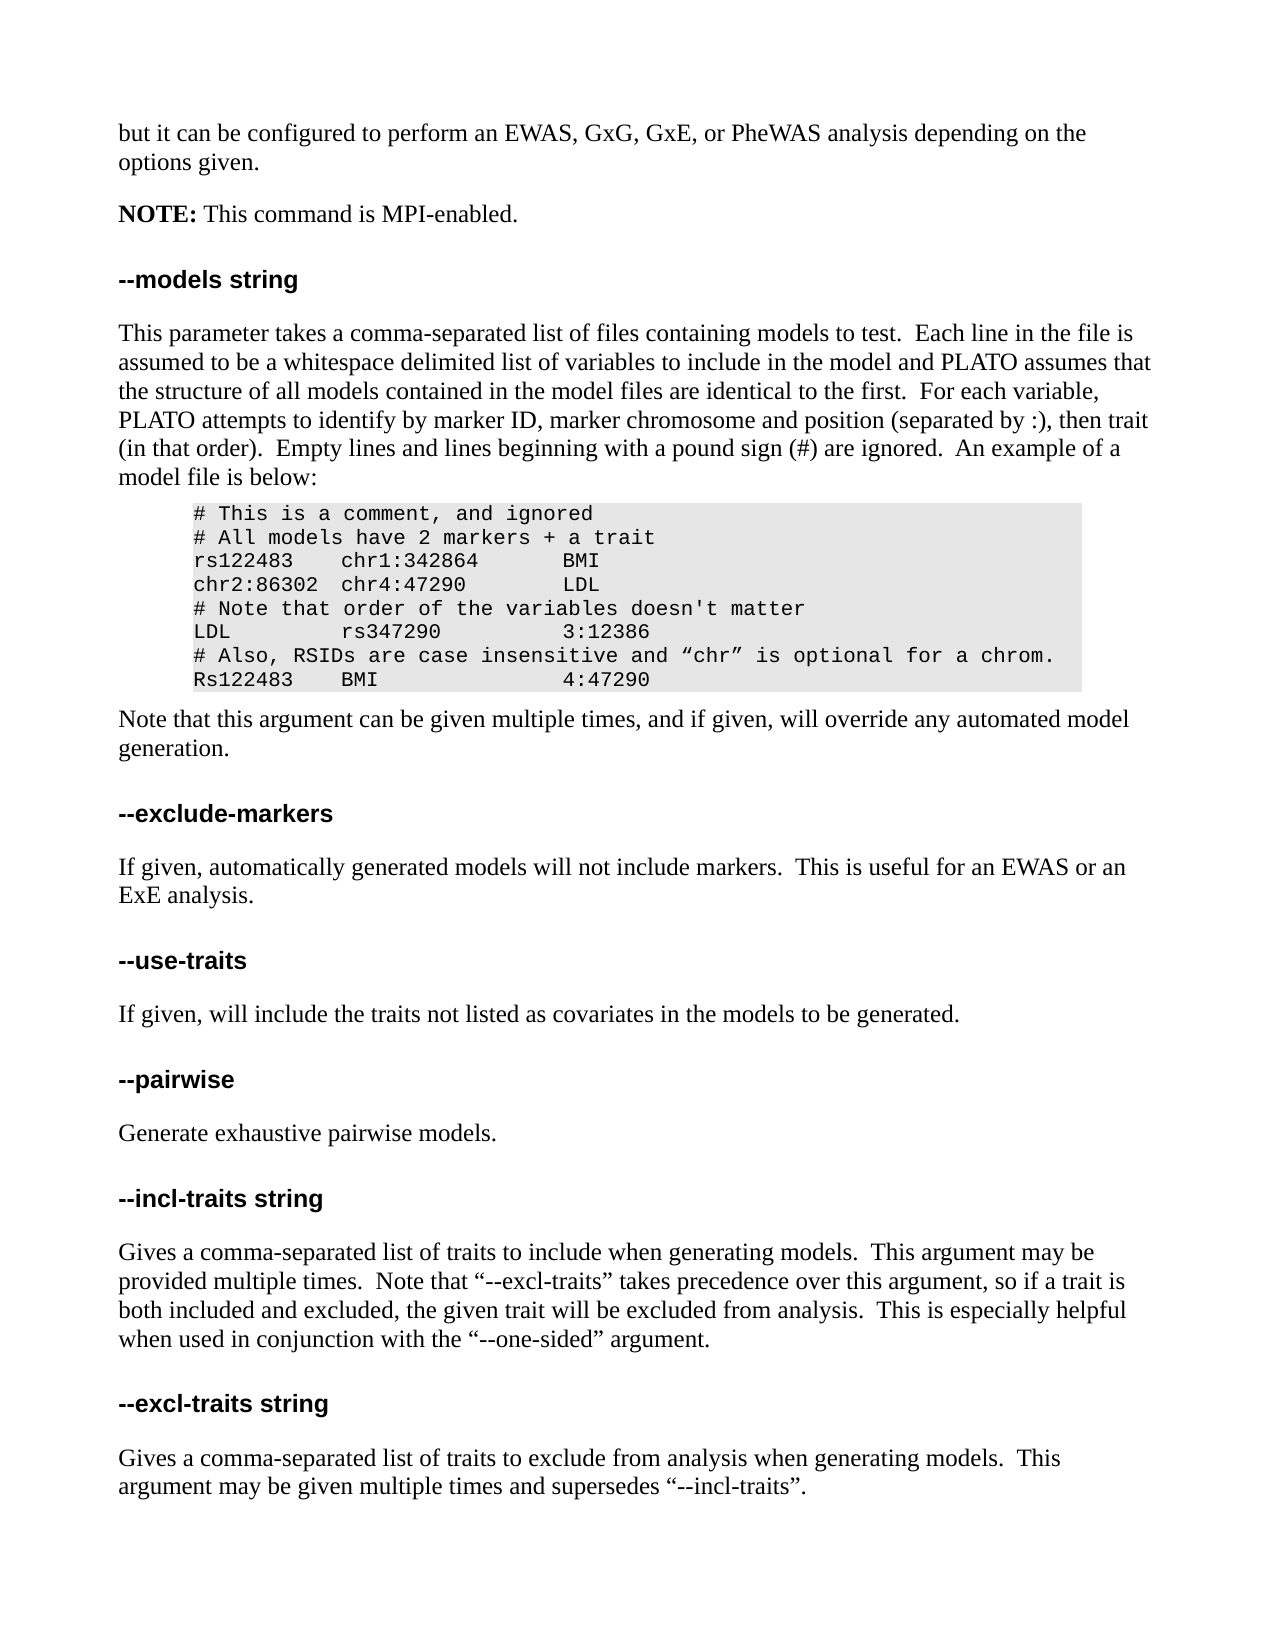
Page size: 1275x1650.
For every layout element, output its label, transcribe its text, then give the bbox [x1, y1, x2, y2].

text NOTE: This command is MPI-enabled. [118, 199, 1157, 228]
text LDL rs347290 3:12386 [193, 621, 1082, 645]
text # All models have 2 markers + a trait [193, 527, 1082, 550]
subtitle --incl-traits string [118, 1184, 1157, 1213]
subtitle --excl-traits string [118, 1389, 1157, 1418]
subtitle --pairwise [118, 1065, 1157, 1094]
text If given, will include the traits not listed as covariates in the models to be generated. [118, 999, 1157, 1028]
text # Note that order of the variables doesn't matter [193, 598, 1082, 621]
text Generate exhaustive pairwise models. [118, 1118, 1157, 1147]
text Note that this argument can be given multiple times, and if given, will override any automated model generation. [118, 704, 1157, 762]
text # This is a comment, and ignored [193, 503, 1082, 527]
text chr2:86302 chr4:47290 LDL [193, 574, 1082, 598]
text rs122483 chr1:342864 BMI [193, 550, 1082, 574]
subtitle --use-traits [118, 946, 1157, 975]
subtitle --models string [118, 265, 1157, 294]
text Gives a comma-separated list of traits to exclude from analysis when generating models. This argument may be given multiple times and supersedes “--incl-traits”. [118, 1443, 1157, 1500]
text This parameter takes a comma-separated list of files containing models to test. Each line in the file is assumed to be a whitespace delimited list of variables to include in the model and PLATO assumes that the structure of all models contained in the model files are identical to the first. For each variable, PLATO attempts to identify by marker ID, marker chromosome and position (separated by :), then trait (in that order). Empty lines and lines beginning with a pound sign (#) are ignored. An example of a model file is below: [118, 318, 1157, 491]
text Gives a comma-separated list of traits to include when generating models. This argument may be provided multiple times. Note that “--excl-traits” takes precedence over this argument, so if a trait is both included and excluded, the given trait will be excluded from analysis. This is especially helpful when used in conjunction with the “--one-sided” argument. [118, 1237, 1157, 1352]
text If given, automatically generated models will not include markers. This is useful for an EWAS or an ExE analysis. [118, 852, 1157, 909]
text # Also, RSIDs are case insensitive and “chr” is optional for a chrom. [193, 645, 1082, 668]
text but it can be configured to perform an EWAS, GxG, GxE, or PheWAS analysis depending on the options given. [118, 118, 1157, 176]
subtitle --exclude-markers [118, 799, 1157, 827]
text Rs122483 BMI 4:47290 [193, 668, 1082, 692]
